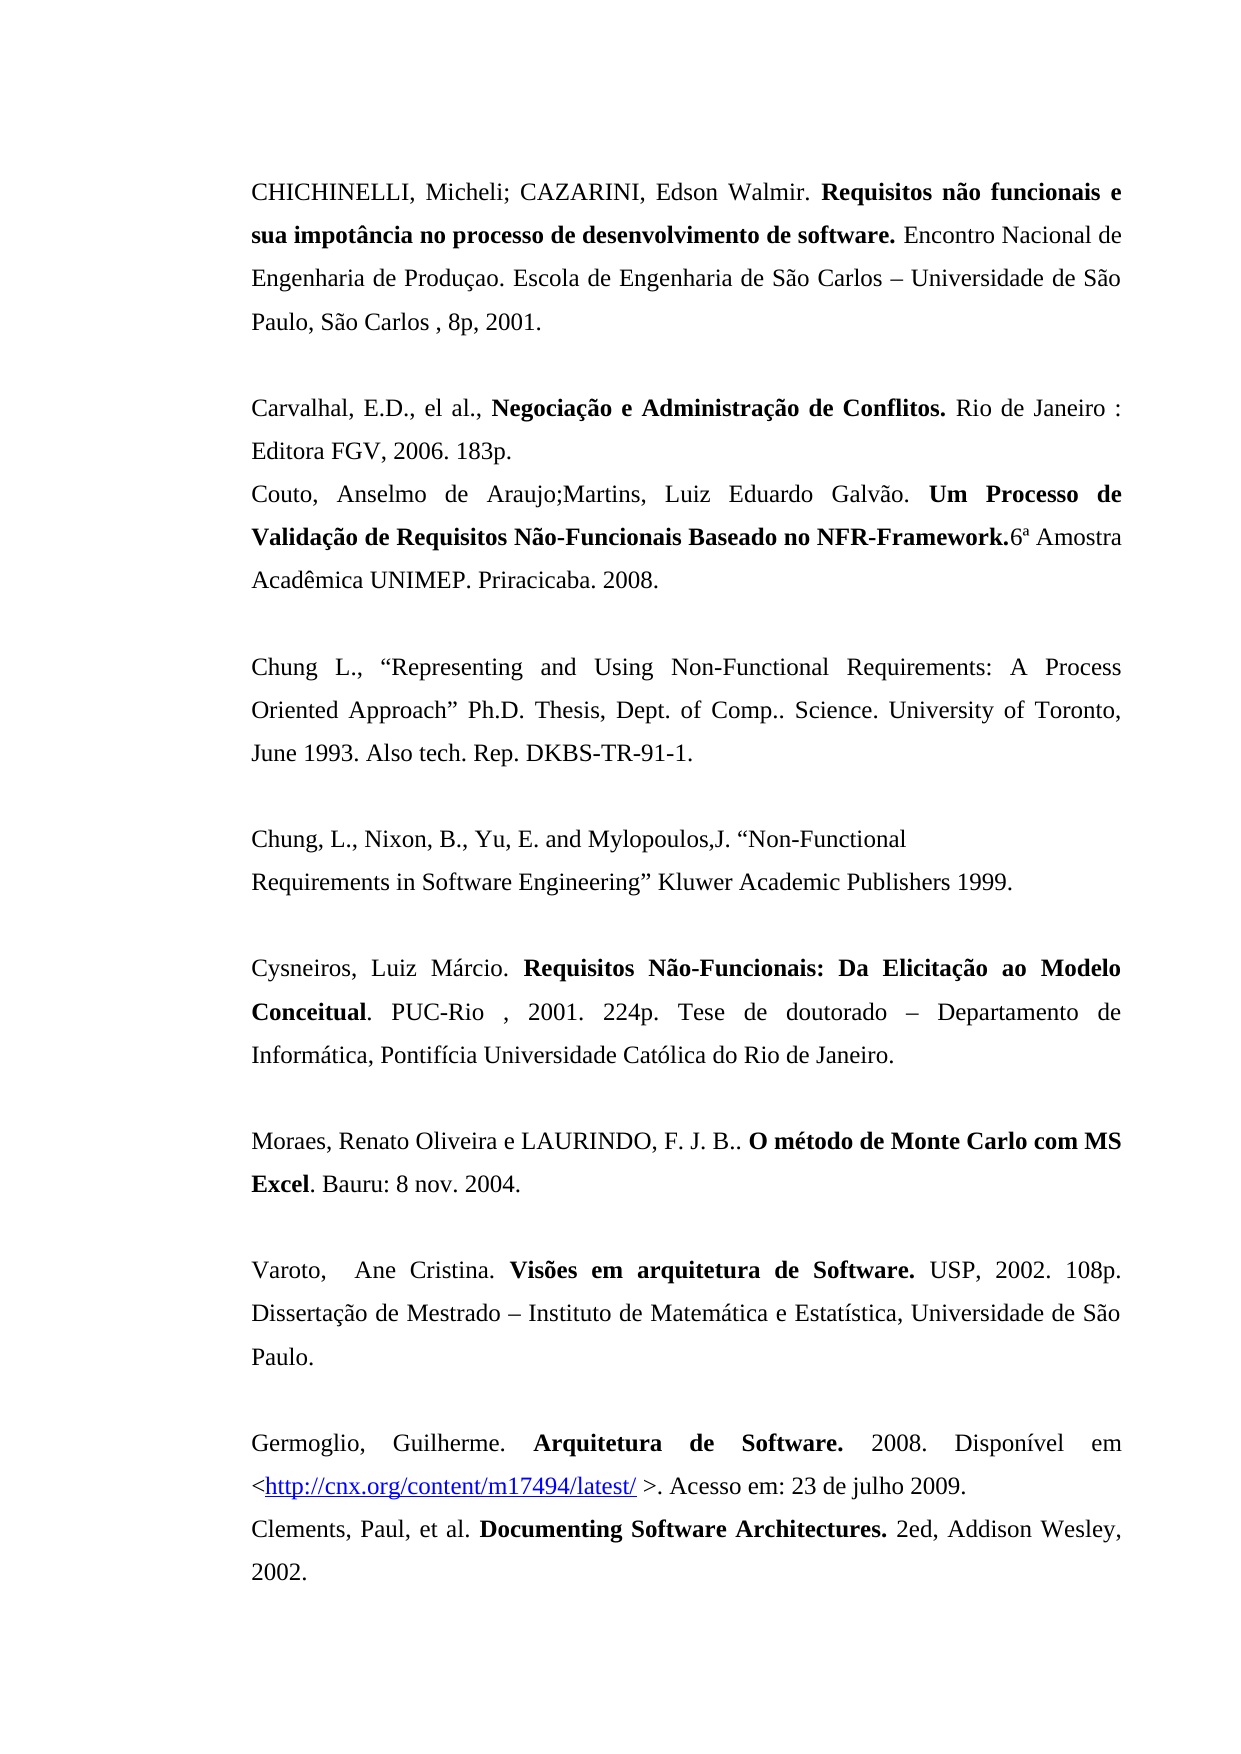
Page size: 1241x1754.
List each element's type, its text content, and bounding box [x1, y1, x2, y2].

text Varoto, Ane Cristina. Visões em arquitetura de Software. USP, 2002. 108p. Dissertação de Mestrado – Instituto de Matemática e Estatística, Universidade de São Paulo. [251, 1255, 1122, 1370]
text Moraes, Renato Oliveira e LAURINDO, F. J. B.. O método de Monte Carlo com MS Excel. Bauru: 8 nov. 2004. [251, 1126, 1122, 1198]
text Requirements in Software Engineering” Kluwer Academic Publishers 1999. [251, 867, 1122, 896]
text Germoglio, Guilherme. Arquitetura de Software. 2008. Disponível em <http://cnx.org/content/m17494/latest/ >. Acesso em: 23 de julho 2009. [251, 1428, 1122, 1500]
text Carvalhal, E.D., el al., Negociação e Administração de Conflitos. Rio de Janeiro : Editora FGV, 2006. 183p. [251, 393, 1122, 465]
text Chung L., “Representing and Using Non-Functional Requirements: A Process Oriented Approach” Ph.D. Thesis, Dept. of Comp.. Science. University of Toronto, June 1993. Also tech. Rep. DKBS-TR-91-1. [251, 652, 1122, 767]
text CHICHINELLI, Micheli; CAZARINI, Edson Walmir. Requisitos não funcionais e sua impotância no processo de desenvolvimento de software. Encontro Nacional de Engenharia de Produçao. Escola de Engenharia de São Carlos – Universidade de São Paulo, São Carlos , 8p, 2001. [251, 177, 1122, 335]
text Cysneiros, Luiz Márcio. Requisitos Não-Funcionais: Da Elicitação ao Modelo Conceitual. PUC-Rio , 2001. 224p. Tese de doutorado – Departamento de Informática, Pontifícia Universidade Católica do Rio de Janeiro. [251, 953, 1122, 1068]
text Clements, Paul, et al. Documenting Software Architectures. 2ed, Addison Wesley, 2002. [251, 1514, 1122, 1586]
text Chung, L., Nixon, B., Yu, E. and Mylopoulos,J. “Non-Functional [251, 824, 1122, 853]
text Couto, Anselmo de Araujo;Martins, Luiz Eduardo Galvão. Um Processo de Validação de Requisitos Não-Funcionais Baseado no NFR-Framework.6ª Amostra Acadêmica UNIMEP. Priracicaba. 2008. [251, 479, 1122, 594]
